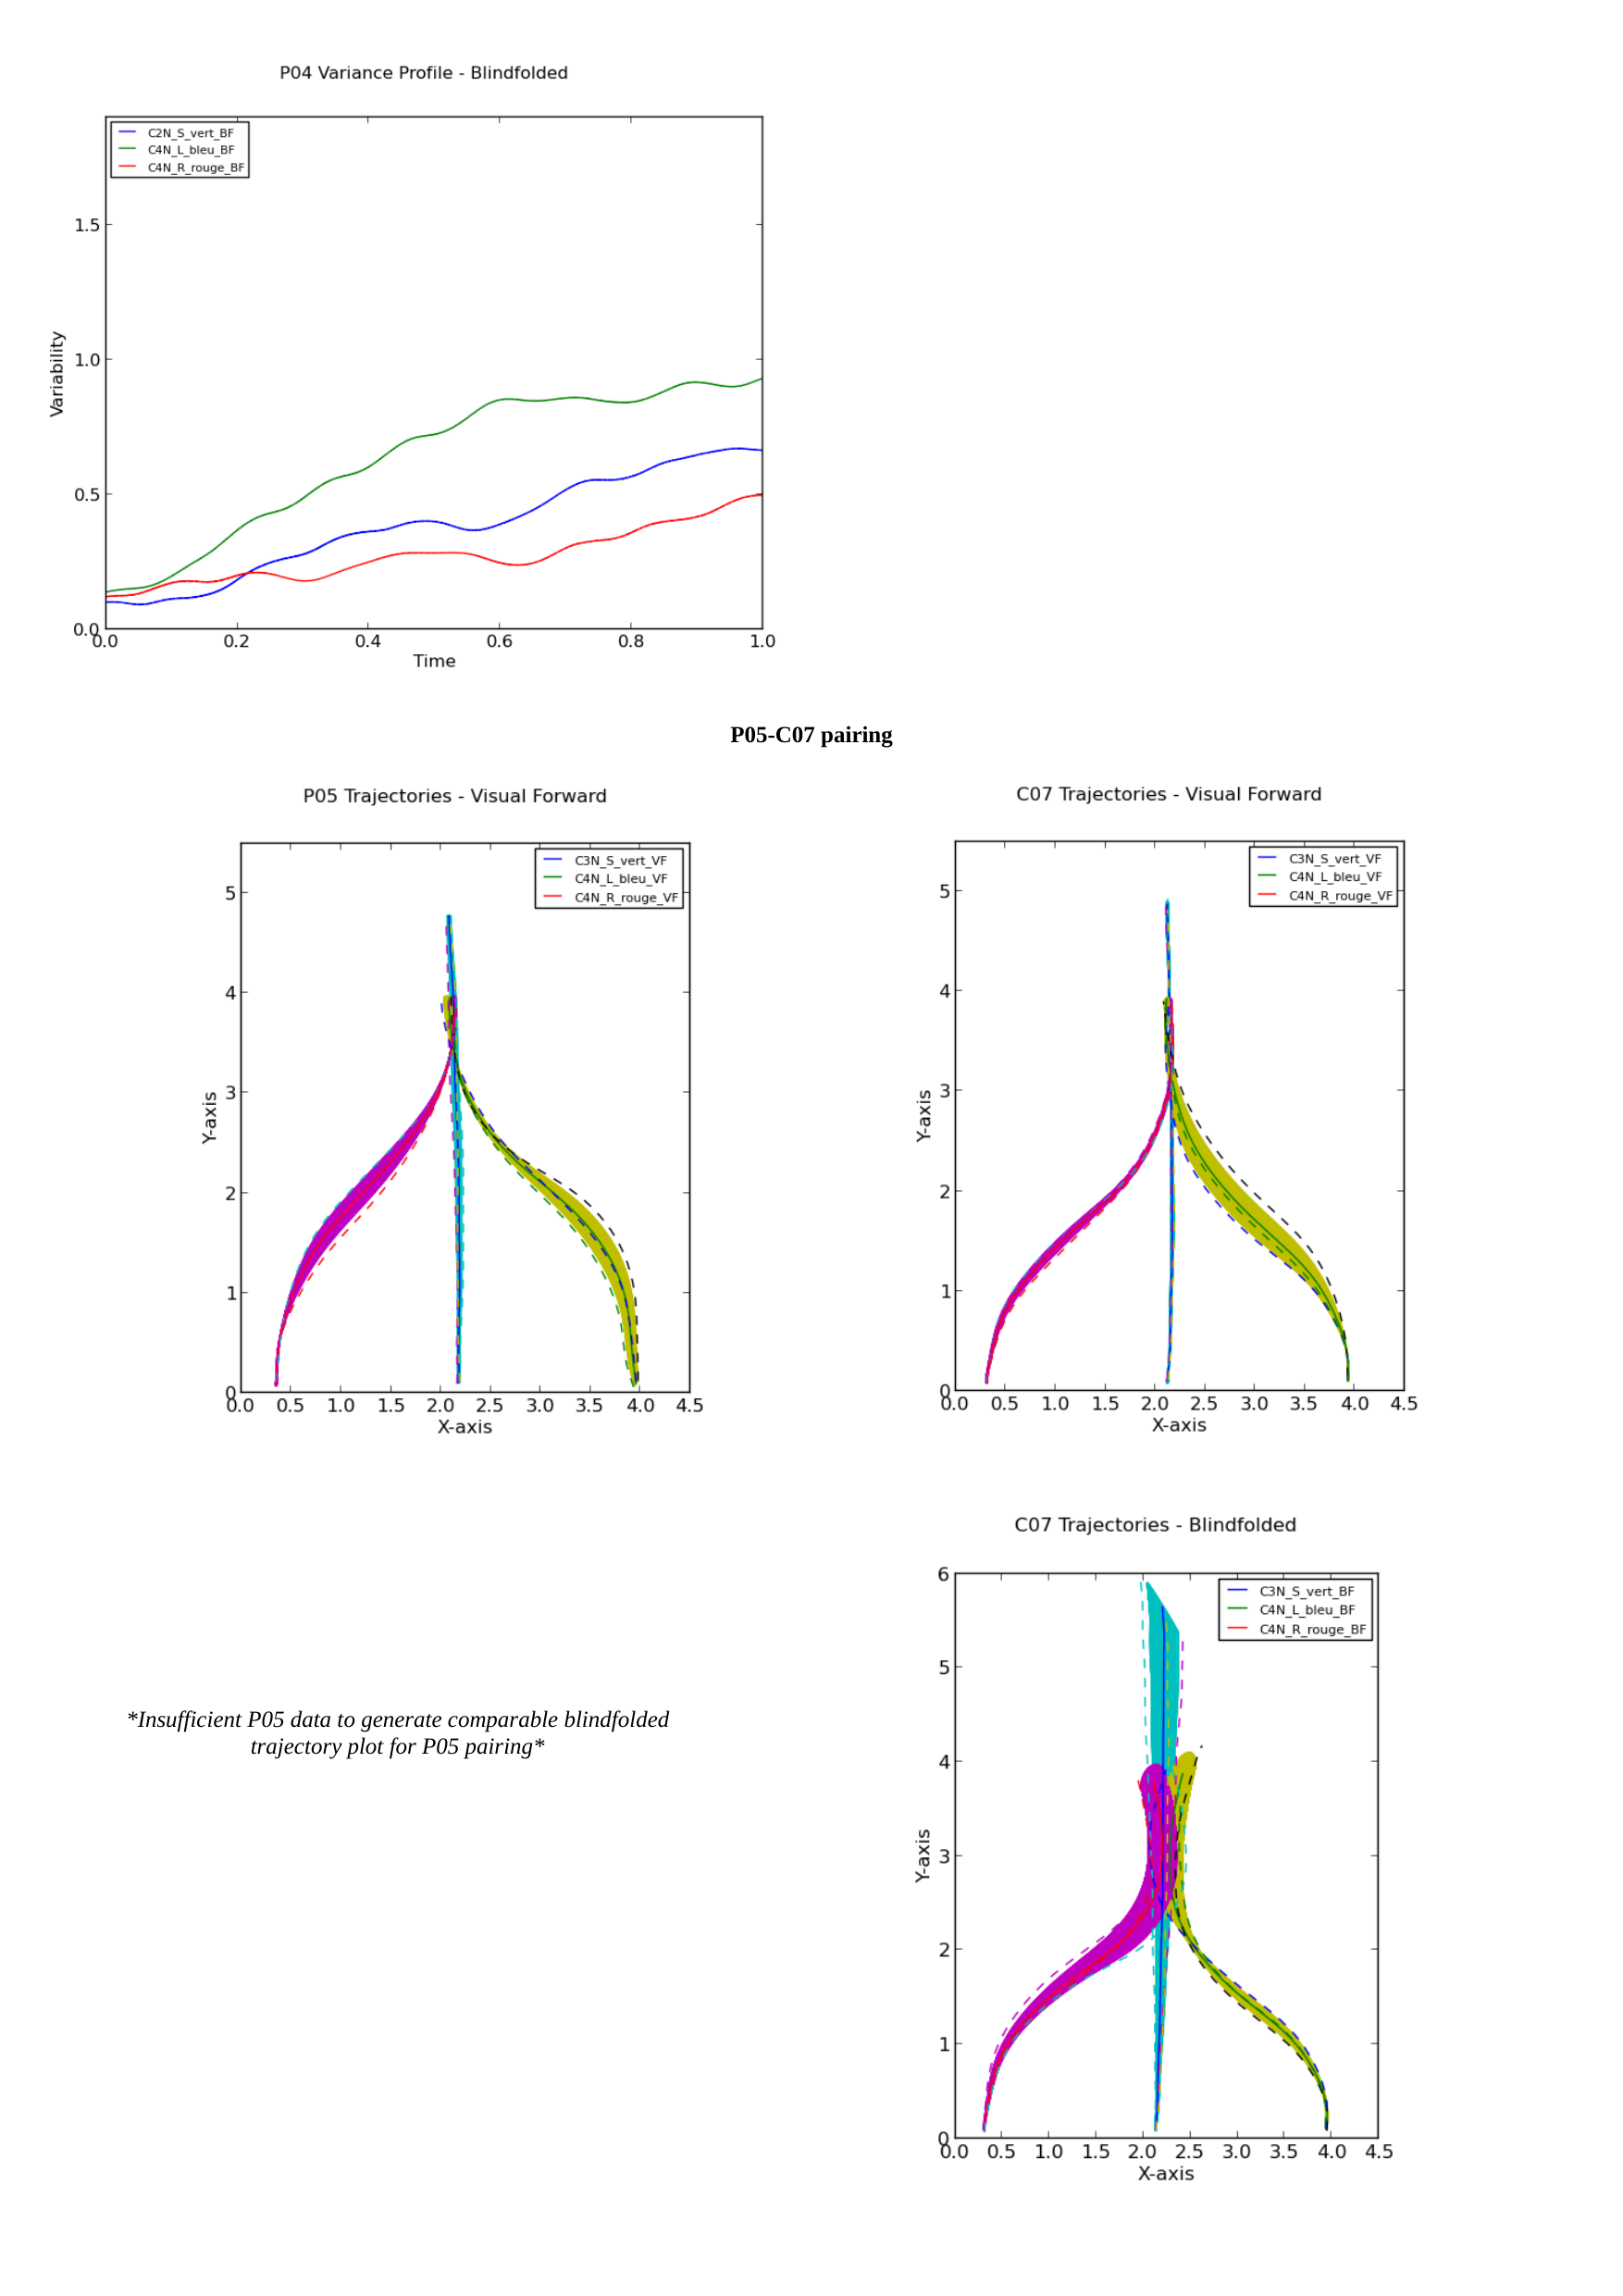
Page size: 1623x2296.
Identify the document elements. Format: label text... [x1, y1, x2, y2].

text *Insufficient P05 data to generate comparable blindfolded trajectory plot for P05 pairing* [109, 1706, 688, 1759]
text P05-C07 pairing [109, 721, 1514, 748]
picture [0, 775, 1623, 1461]
picture [688, 1504, 1623, 2209]
picture [0, 55, 848, 693]
